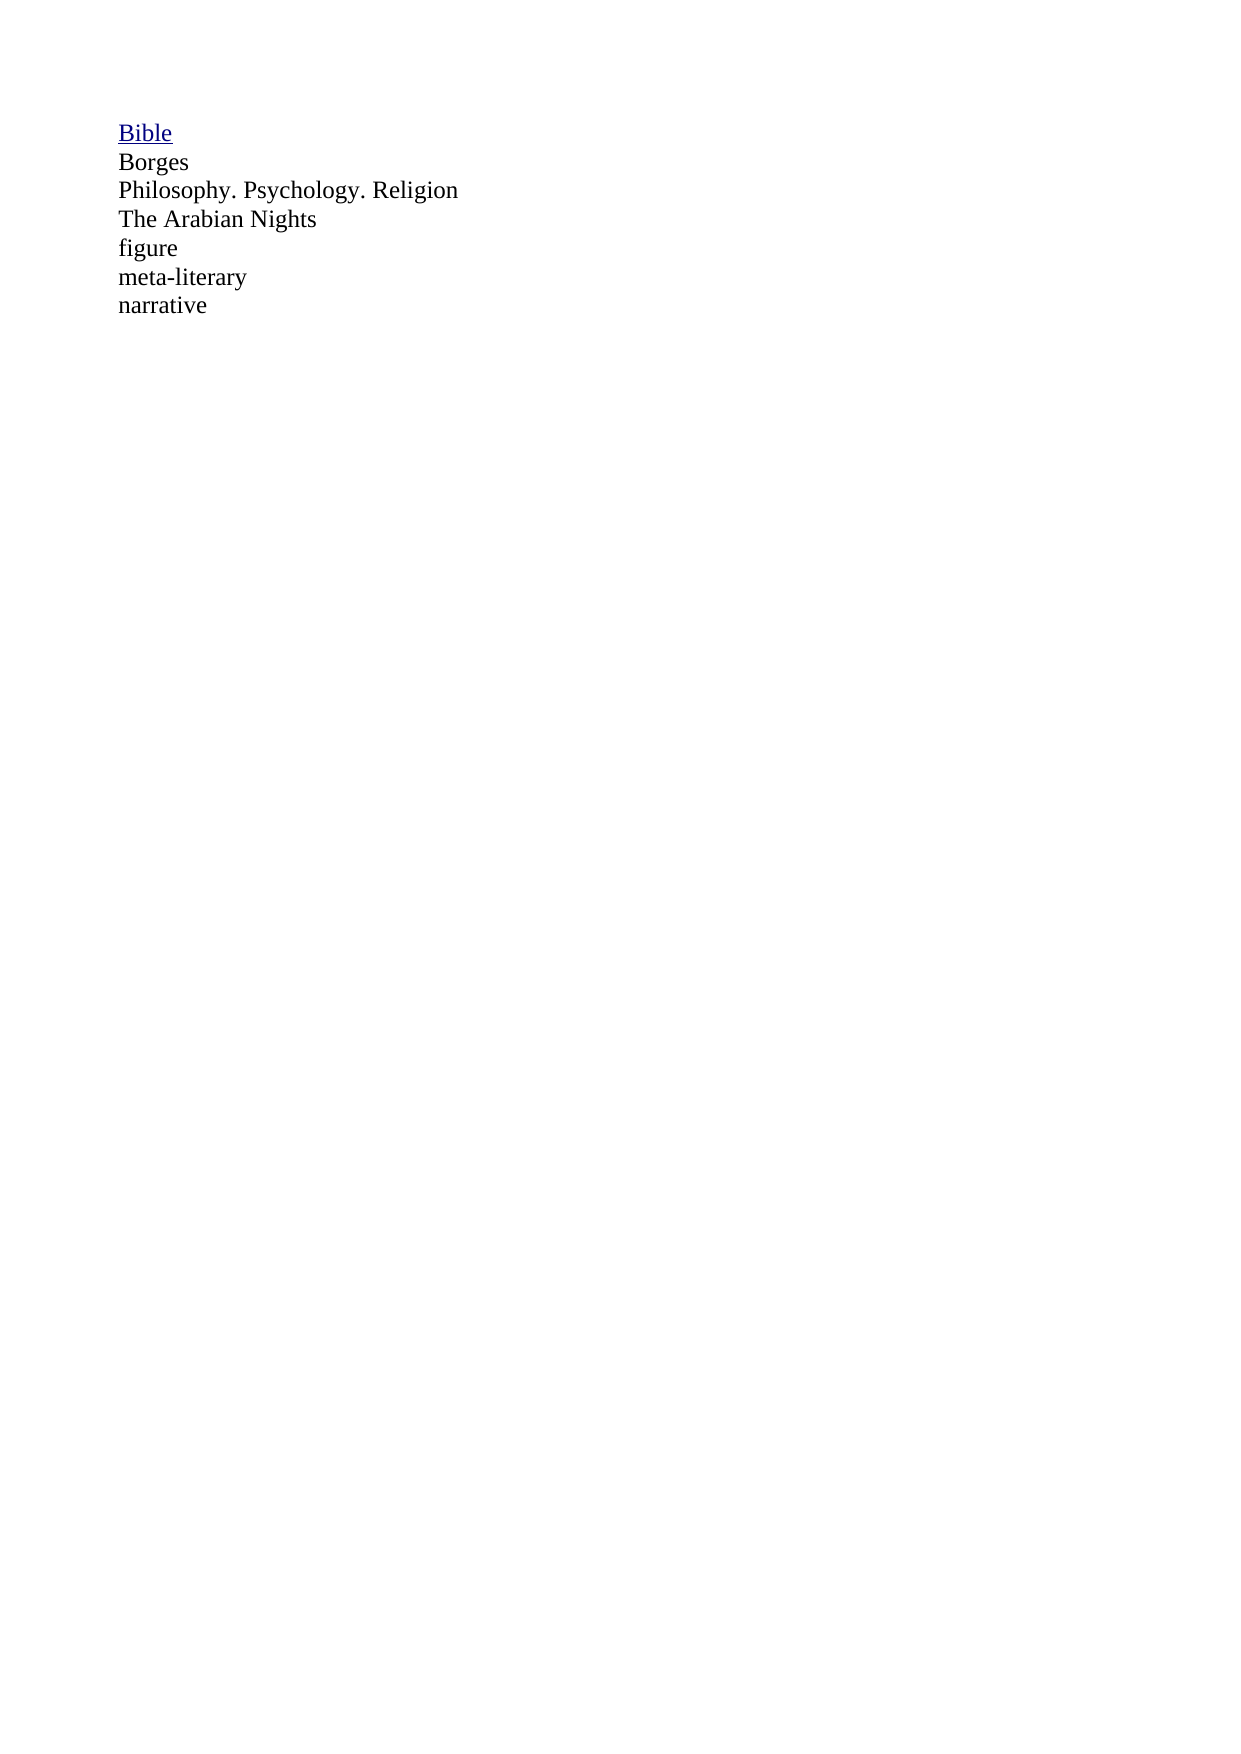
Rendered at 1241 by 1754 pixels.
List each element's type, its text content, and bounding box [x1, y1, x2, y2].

text The Arabian Nights [118, 204, 1122, 233]
text Bible [118, 118, 1122, 147]
text narrative [118, 291, 1122, 319]
text Borges [118, 147, 1122, 176]
text figure [118, 233, 1122, 262]
text Philosophy. Psychology. Religion [118, 176, 1122, 204]
text meta-literary [118, 262, 1122, 291]
